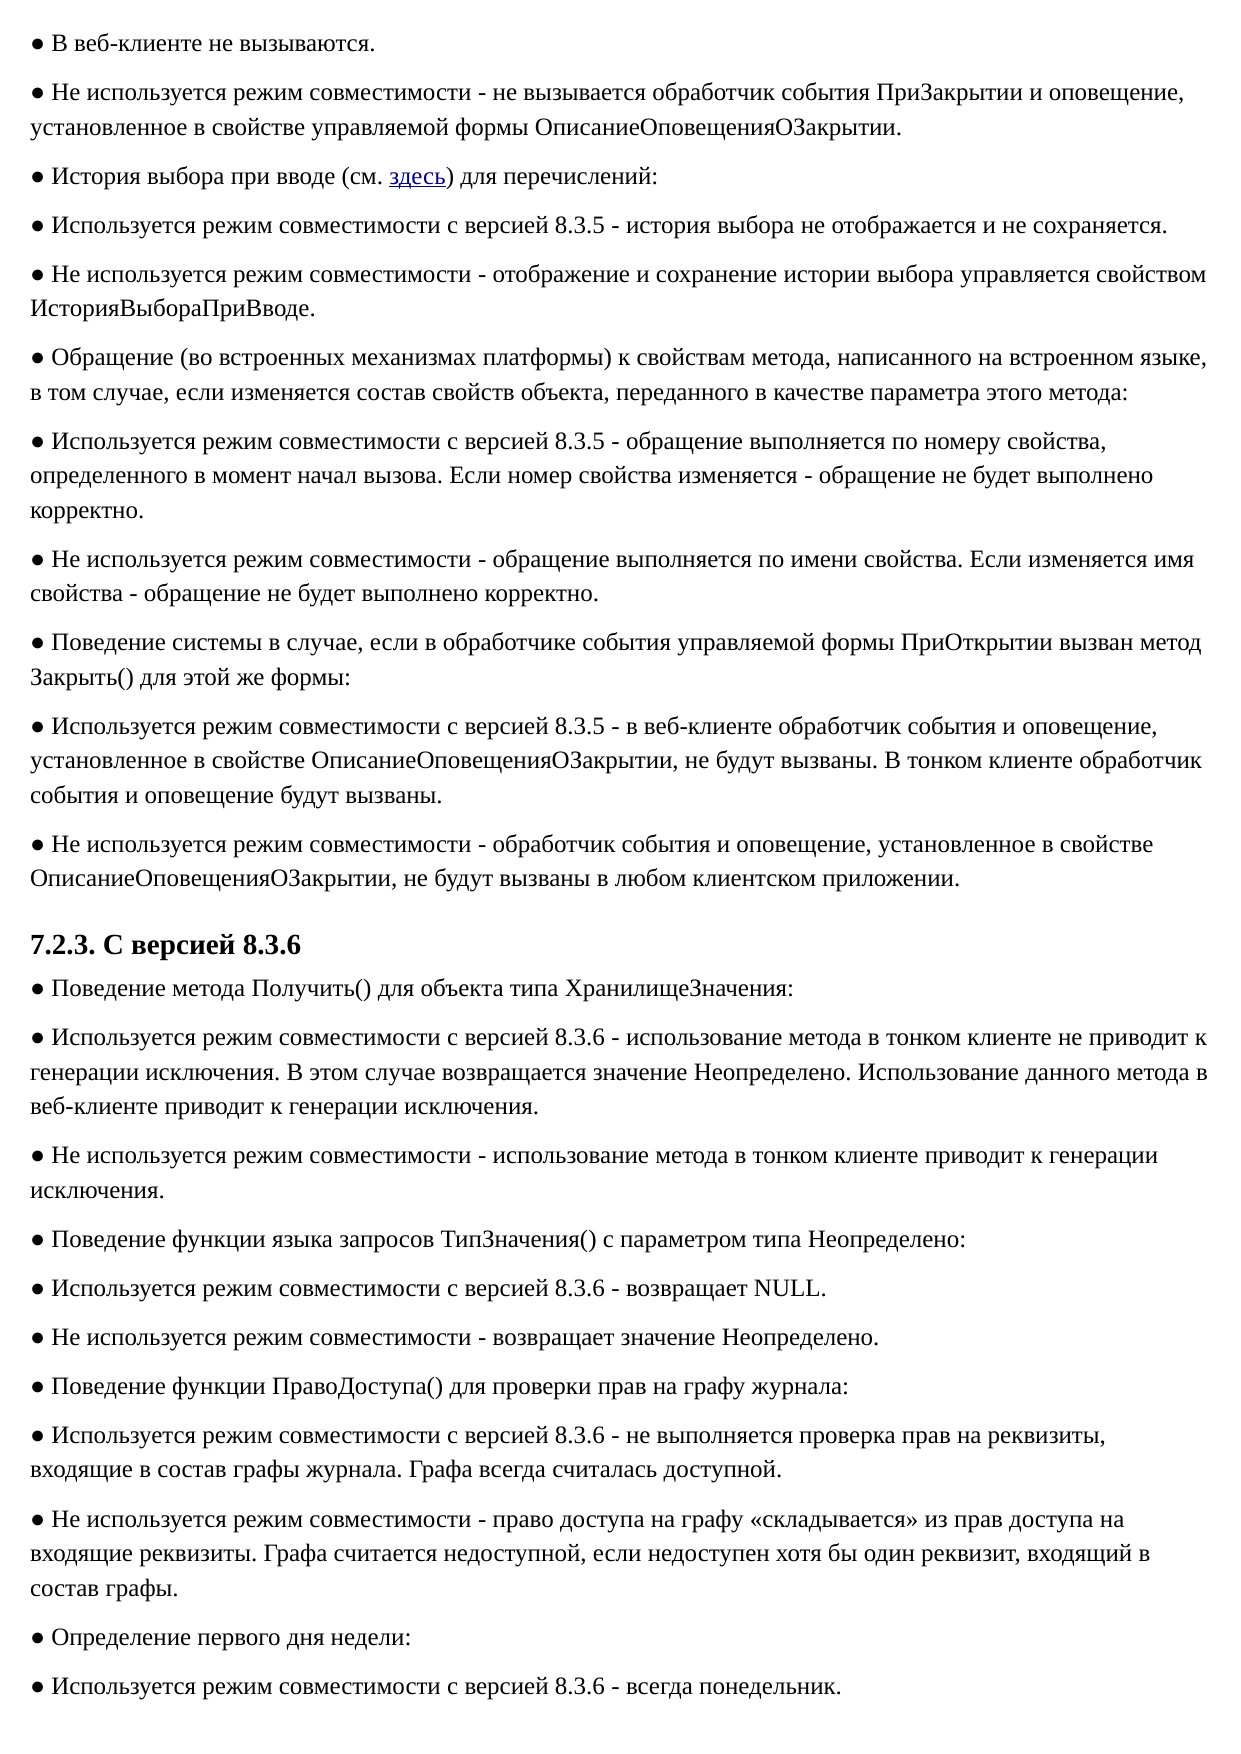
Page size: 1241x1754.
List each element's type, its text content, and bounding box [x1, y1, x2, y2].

text ● Не используется режим совместимости ‑ отображение и сохранение истории выбора управляется свойством ИсторияВыбораПриВводе. [30, 259, 1211, 322]
text ● В веб-клиенте не вызываются. [30, 28, 1211, 57]
text ● Используется режим совместимости с версией 8.3.5 ‑ история выбора не отображается и не сохраняется. [30, 210, 1211, 238]
text ● Используется режим совместимости с версией 8.3.6 ‑ не выполняется проверка прав на реквизиты, входящие в состав графы журнала. Графа всегда считалась доступной. [30, 1420, 1211, 1483]
text ● Не используется режим совместимости ‑ возвращает значение Неопределено. [30, 1322, 1211, 1351]
text ● Не используется режим совместимости ‑ обращение выполняется по имени свойства. Если изменяется имя свойства ‑ обращение не будет выполнено корректно. [30, 544, 1211, 607]
text ● Используется режим совместимости с версией 8.3.5 ‑ обращение выполняется по номеру свойства, определенного в момент начал вызова. Если номер свойства изменяется ‑ обращение не будет выполнено корректно. [30, 426, 1211, 524]
text ● Используется режим совместимости с версией 8.3.6 ‑ возвращает NULL. [30, 1273, 1211, 1302]
text ● Не используется режим совместимости ‑ использование метода в тонком клиенте приводит к генерации исключения. [30, 1140, 1211, 1203]
text ● Обращение (во встроенных механизмах платформы) к свойствам метода, написанного на встроенном языке, в том случае, если изменяется состав свойств объекта, переданного в качестве параметра этого метода: [30, 342, 1211, 406]
text ● Поведение системы в случае, если в обработчике события управляемой формы ПриОткрытии вызван метод Закрыть() для этой же формы: [30, 627, 1211, 691]
text ● Определение первого дня недели: [30, 1622, 1211, 1650]
text ● Используется режим совместимости с версией 8.3.5 ‑ в веб-клиенте обработчик события и оповещение, установленное в свойстве ОписаниеОповещенияОЗакрытии, не будут вызваны. В тонком клиенте обработчик события и оповещение будут вызваны. [30, 711, 1211, 809]
subtitle 7.2.3. С версией 8.3.6 [30, 927, 1211, 961]
text ● Используется режим совместимости с версией 8.3.6 ‑ всегда понедельник. [30, 1671, 1211, 1699]
text ● История выбора при вводе (см. здесь) для перечислений: [30, 161, 1211, 189]
text ● Поведение функции языка запросов ТипЗначения() с параметром типа Неопределено: [30, 1224, 1211, 1253]
text ● Не используется режим совместимости ‑ не вызывается обработчик события ПриЗакрытии и оповещение, установленное в свойстве управляемой формы ОписаниеОповещенияОЗакрытии. [30, 77, 1211, 140]
text ● Поведение метода Получить() для объекта типа ХранилищеЗначения: [30, 973, 1211, 1002]
text ● Поведение функции ПравоДоступа() для проверки прав на графу журнала: [30, 1371, 1211, 1400]
text ● Не используется режим совместимости ‑ право доступа на графу «складывается» из прав доступа на входящие реквизиты. Графа считается недоступной, если недоступен хотя бы один реквизит, входящий в состав графы. [30, 1504, 1211, 1601]
text ● Не используется режим совместимости ‑ обработчик события и оповещение, установленное в свойстве ОписаниеОповещенияОЗакрытии, не будут вызваны в любом клиентском приложении. [30, 829, 1211, 892]
text ● Используется режим совместимости с версией 8.3.6 ‑ использование метода в тонком клиенте не приводит к генерации исключения. В этом случае возвращается значение Неопределено. Использование данного метода в веб-клиенте приводит к генерации исключения. [30, 1022, 1211, 1120]
